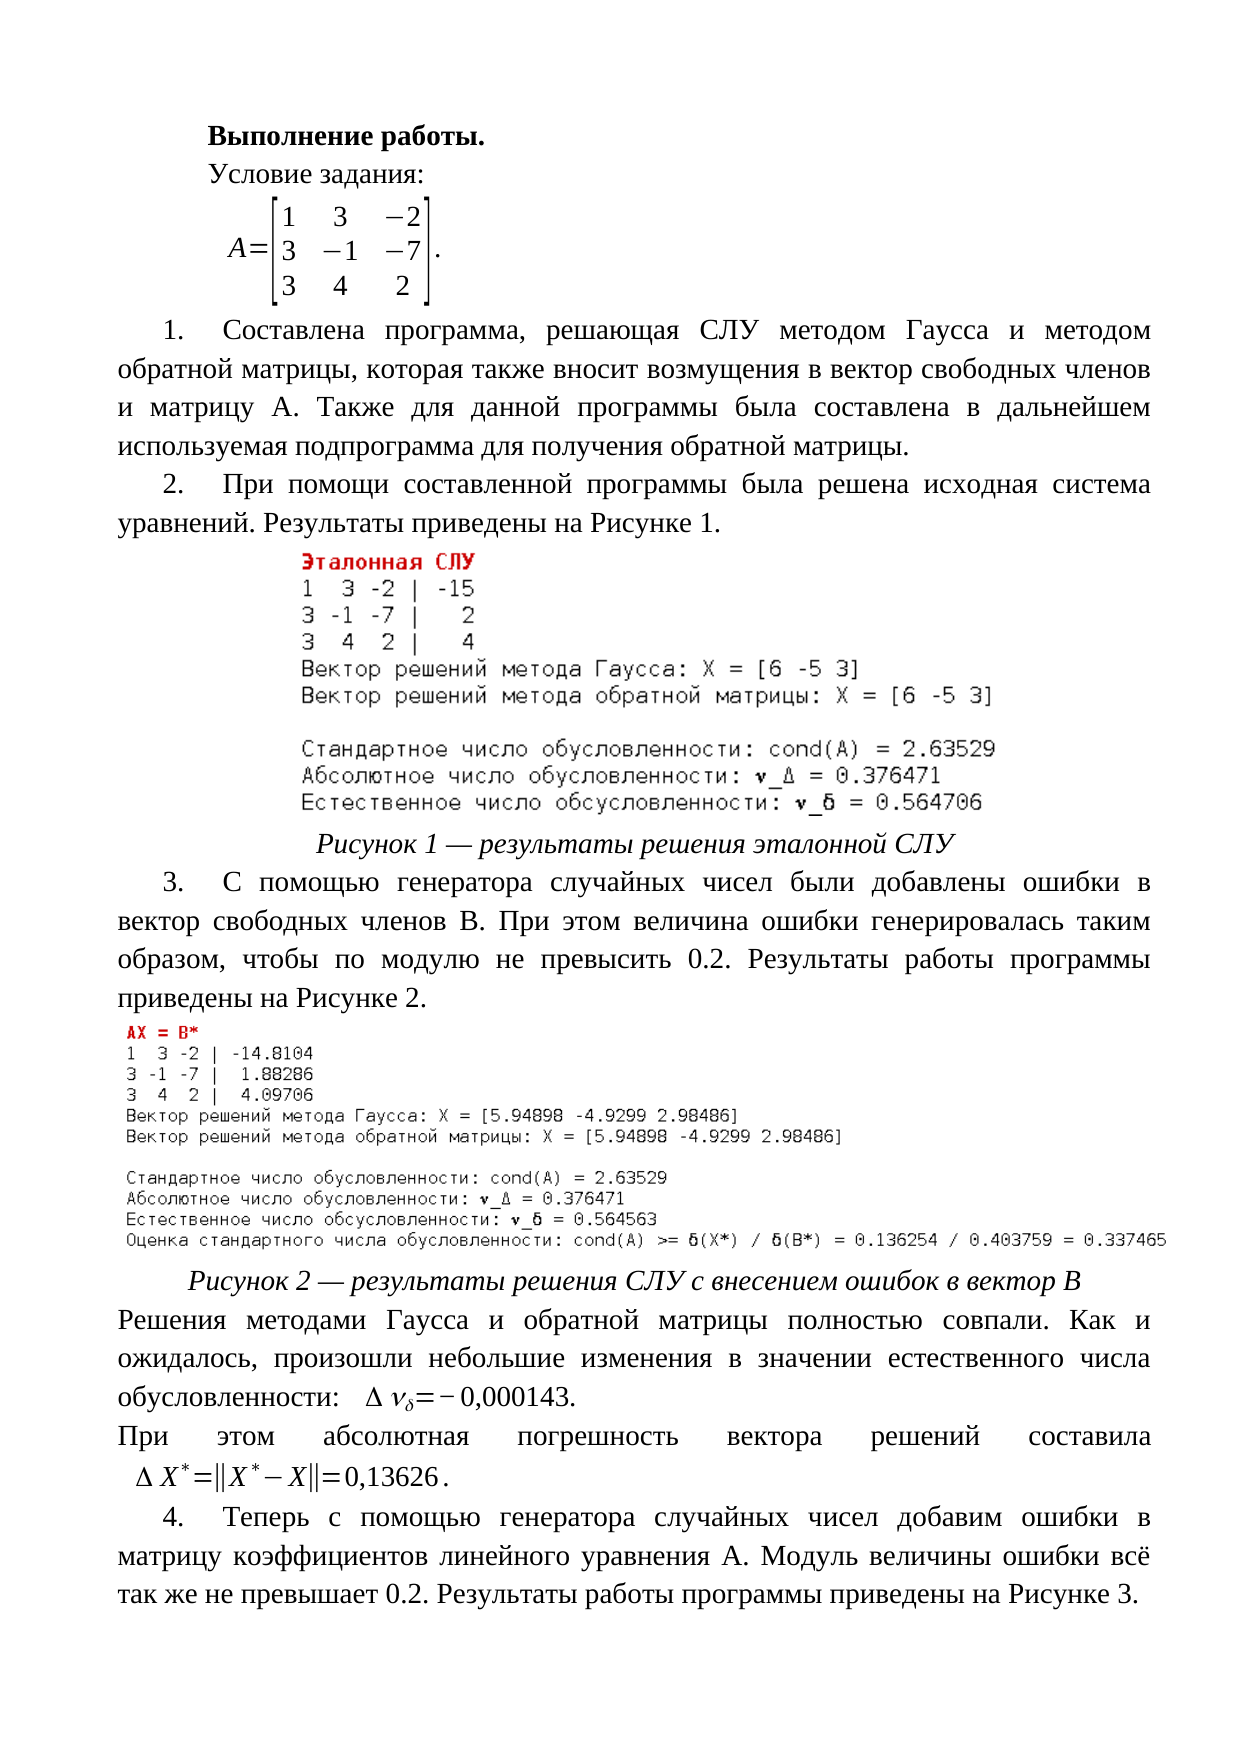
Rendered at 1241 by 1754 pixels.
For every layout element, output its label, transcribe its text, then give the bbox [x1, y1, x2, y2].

list Рисунок 1 — результаты решения эталонной СЛУ [117, 543, 1152, 859]
picture [300, 543, 999, 816]
list Решения методами Гаусса и обратной матрицы полностью совпали. Как и ожидалось, произошли небольшие изменения в значении естественного числа обусловленности: [117, 1302, 1152, 1413]
list При помощи составленной программы была решена исходная система уравнений. Результаты приведены на Рисунке 1. [117, 466, 1152, 538]
text Выполнение работы. [147, 118, 1152, 152]
text Условие задания: [147, 157, 1152, 190]
list С помощью генератора случайных чисел были добавлены ошибки в вектор свободных членов B. При этом величина ошибки генерировалась таким образом, чтобы по модулю не превысить 0.2. Результаты работы программы приведены на Рисунке 2. [117, 864, 1152, 1014]
picture [125, 1018, 1173, 1254]
list При этом абсолютная погрешность вектора решений составила [117, 1418, 1152, 1494]
list Теперь с помощью генератора случайных чисел добавим ошибки в матрицу коэффициентов линейного уравнения A. Модуль величины ошибки всё так же не превышает 0.2. Результаты работы программы приведены на Рисунке 3. [117, 1499, 1152, 1610]
list Составлена программа, решающая СЛУ методом Гаусса и методом обратной матрицы, которая также вносит возмущения в вектор свободных членов и матрицу А. Также для данной программы была составлена в дальнейшем используемая подпрограмма для получения обратной матрицы. [117, 312, 1152, 461]
list Рисунок 2 — результаты решения СЛУ с внесением ошибок в вектор B [117, 1019, 1152, 1297]
